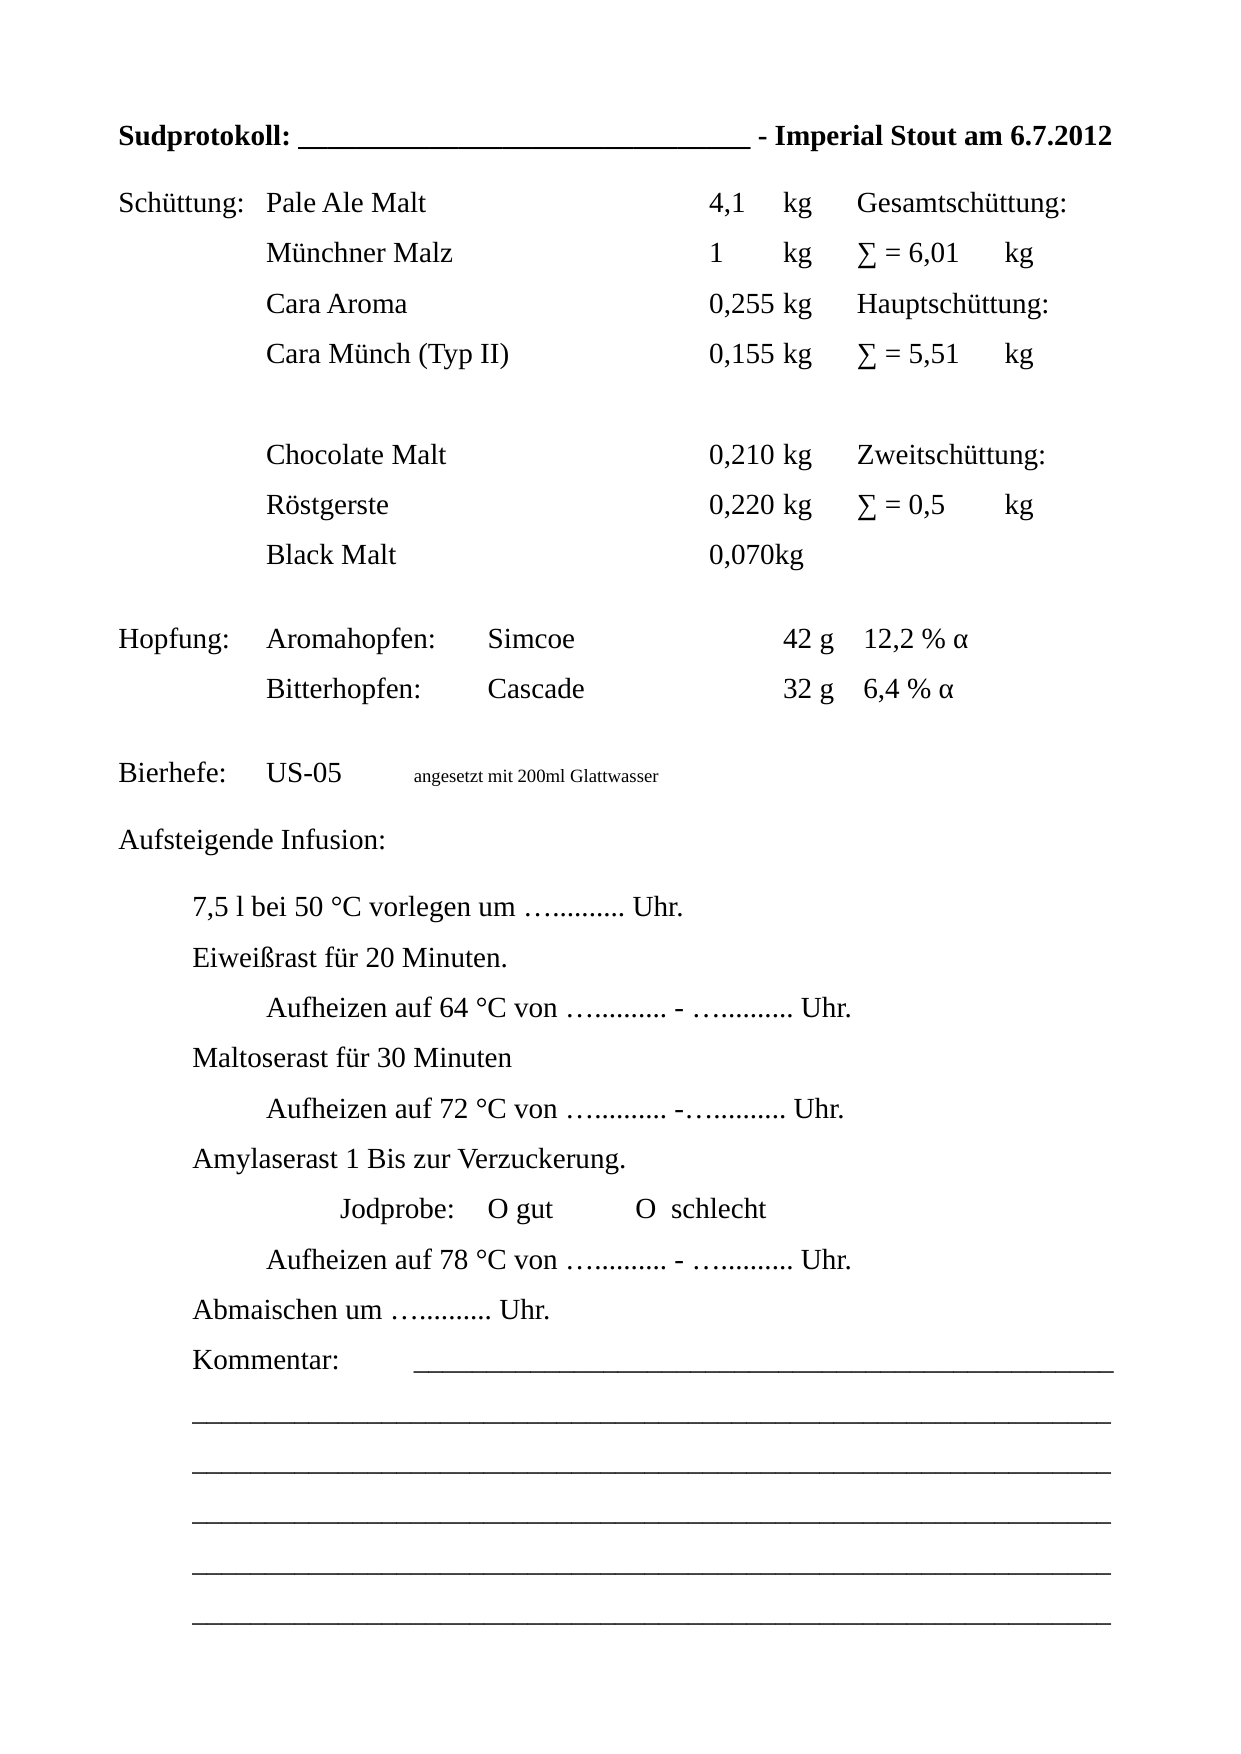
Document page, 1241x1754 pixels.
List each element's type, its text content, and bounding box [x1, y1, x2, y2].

text Amylaserast 1 Bis zur Verzuckerung. [118, 1141, 1122, 1175]
text Jodprobe: O gut O schlecht [118, 1191, 1122, 1225]
text Bitterhopfen: Cascade 32 g 6,4 % α [118, 672, 1122, 705]
text _______________________________________________________________ [118, 1594, 1122, 1627]
text Cara Aroma 0,255 kg Hauptschüttung: [118, 286, 1122, 319]
text Röstgerste 0,220 kg ∑ = 0,5 kg [118, 487, 1122, 521]
text Abmaischen um ….......... Uhr. [118, 1292, 1122, 1326]
text Hopfung: Aromahopfen: Simcoe 42 g 12,2 % α [118, 621, 1122, 655]
text Aufheizen auf 78 °C von ….......... - ….......... Uhr. [118, 1242, 1122, 1275]
text _______________________________________________________________ [118, 1493, 1122, 1527]
text Black Malt 0,070kg [118, 537, 1122, 571]
text Chocolate Malt 0,210 kg Zweitschüttung: [118, 437, 1122, 470]
text Aufheizen auf 64 °C von ….......... - ….......... Uhr. [118, 990, 1122, 1024]
text Münchner Malz 1 kg ∑ = 6,01 kg [118, 236, 1122, 269]
text Bierhefe: US-05 angesetzt mit 200ml Glattwasser [118, 755, 1122, 789]
text 7,5 l bei 50 °C vorlegen um ….......... Uhr. [118, 889, 1122, 923]
text Sudprotokoll: _______________________________ - Imperial Stout am 6.7.2012 [118, 118, 1122, 152]
text Cara Münch (Typ II) 0,155 kg ∑ = 5,51 kg [118, 336, 1122, 370]
text Aufheizen auf 72 °C von ….......... -….......... Uhr. [118, 1091, 1122, 1124]
text Aufsteigende Infusion: [118, 822, 1122, 856]
text _______________________________________________________________ [118, 1443, 1122, 1477]
text Eiweißrast für 20 Minuten. [118, 940, 1122, 973]
text _______________________________________________________________ [118, 1544, 1122, 1577]
text _______________________________________________________________ [118, 1393, 1122, 1426]
text Schüttung: Pale Ale Malt 4,1 kg Gesamtschüttung: [118, 185, 1122, 219]
text Maltoserast für 30 Minuten [118, 1041, 1122, 1074]
text Kommentar: ________________________________________________ [118, 1342, 1122, 1376]
